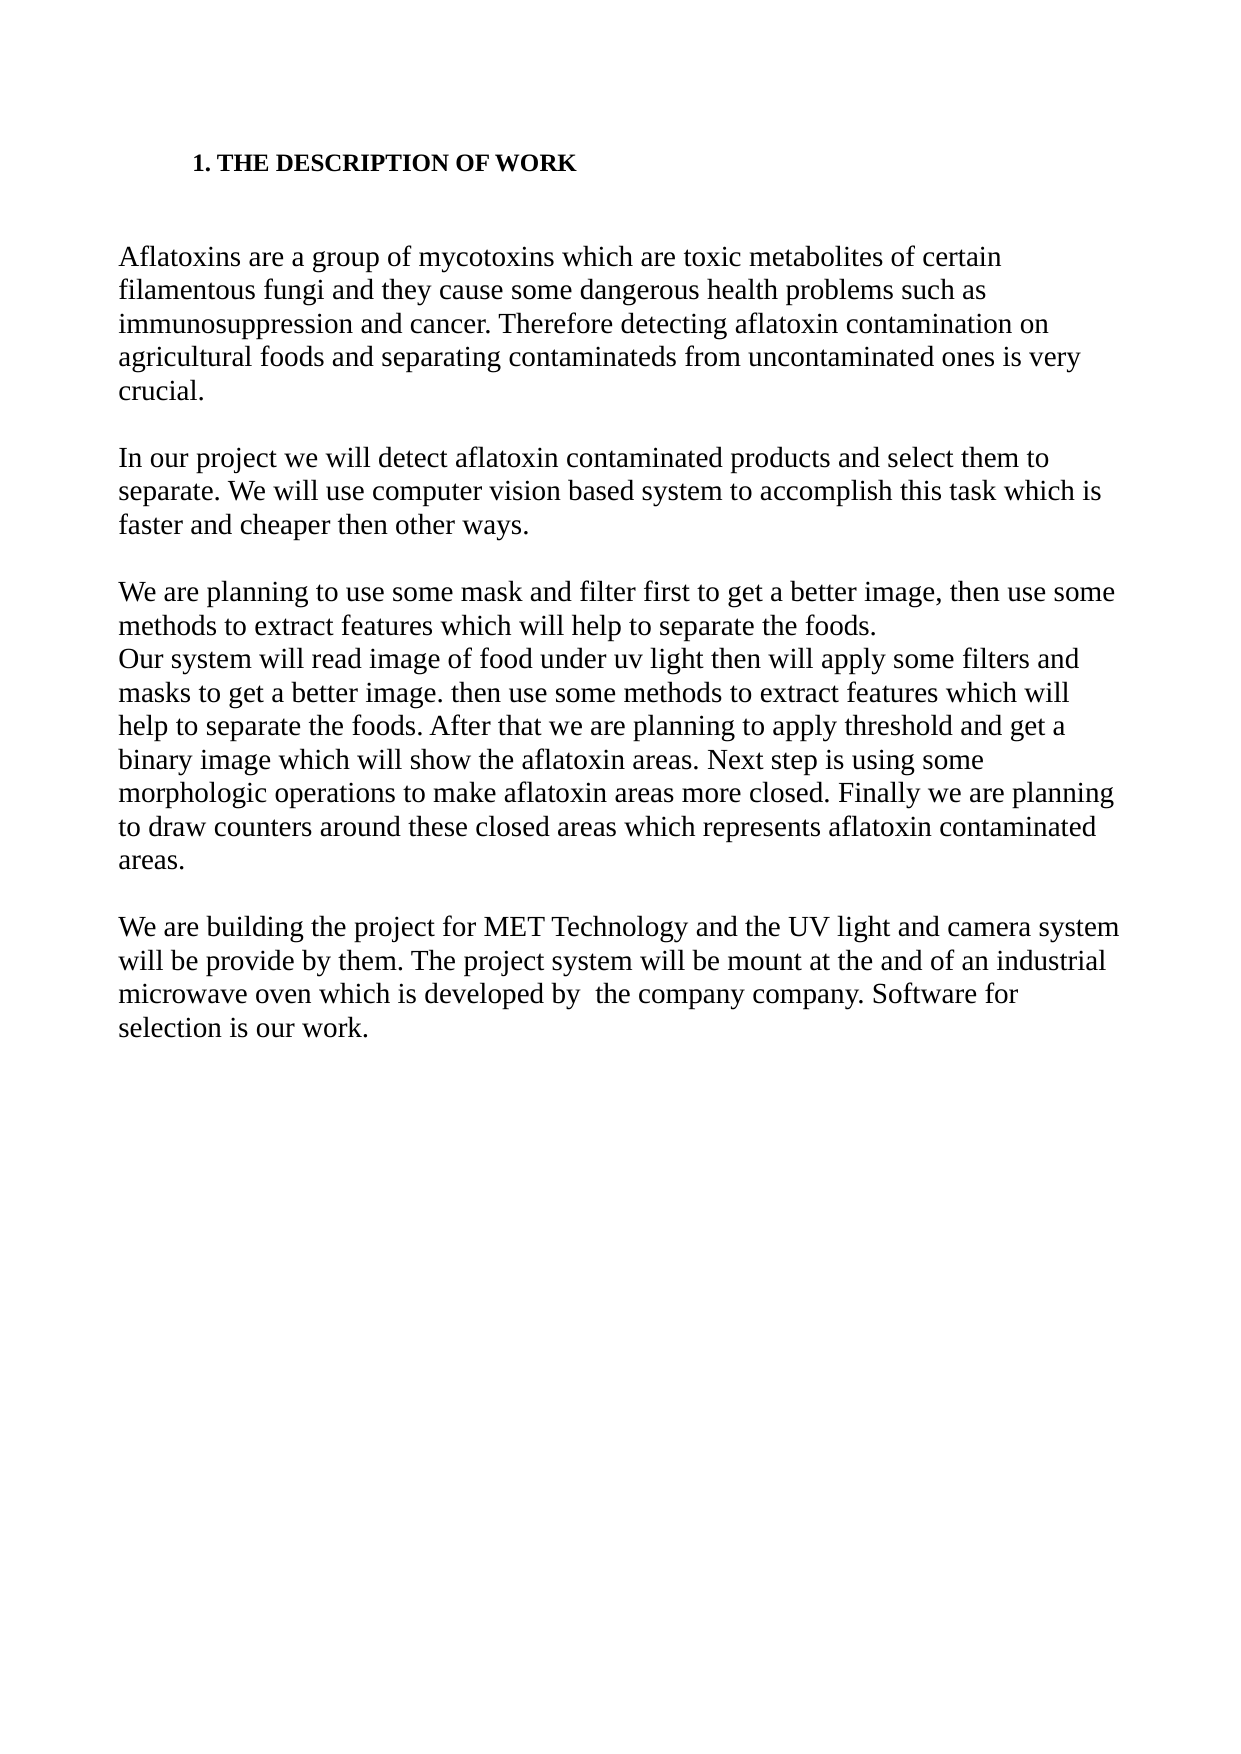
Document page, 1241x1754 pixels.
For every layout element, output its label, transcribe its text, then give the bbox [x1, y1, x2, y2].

text In our project we will detect aflatoxin contaminated products and select them to separate. We will use computer vision based system to accomplish this task which is faster and cheaper then other ways. [118, 440, 1122, 541]
text 1. THE DESCRIPTION OF WORK [118, 148, 1122, 176]
text We are building the project for MET Technology and the UV light and camera system will be provide by them. The project system will be mount at the and of an industrial microwave oven which is developed by the company company. Software for selection is our work. [118, 909, 1122, 1044]
text Our system will read image of food under uv light then will apply some filters and masks to get a better image. then use some methods to extract features which will help to separate the foods. After that we are planning to apply threshold and get a binary image which will show the aflatoxin areas. Next step is using some morphologic operations to make aflatoxin areas more closed. Finally we are planning to draw counters around these closed areas which represents aflatoxin contaminated areas. [118, 641, 1122, 876]
text We are planning to use some mask and filter first to get a better image, then use some methods to extract features which will help to separate the foods. [118, 574, 1122, 641]
text Aflatoxins are a group of mycotoxins which are toxic metabolites of certain filamentous fungi and they cause some dangerous health problems such as immunosuppression and cancer. Therefore detecting aflatoxin contamination on agricultural foods and separating contaminateds from uncontaminated ones is very crucial. [118, 239, 1122, 406]
